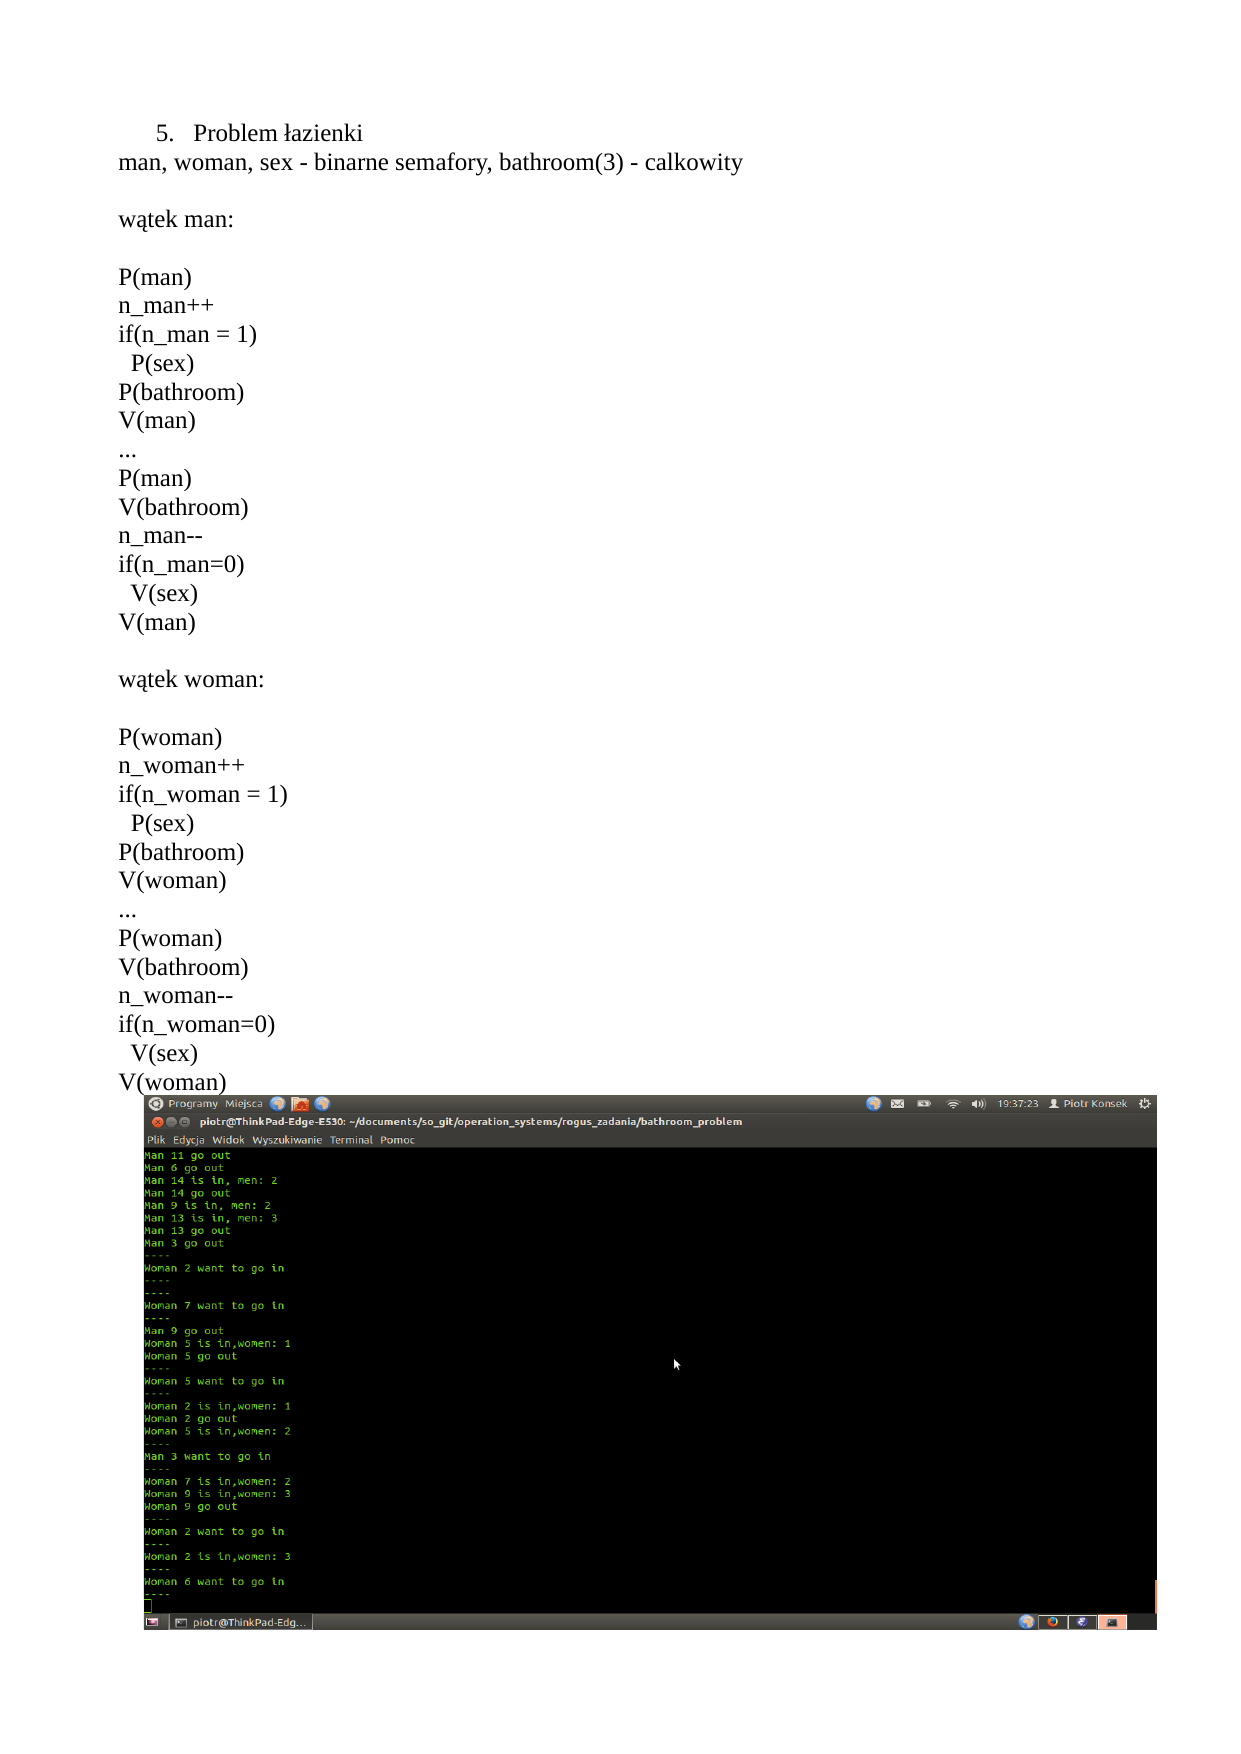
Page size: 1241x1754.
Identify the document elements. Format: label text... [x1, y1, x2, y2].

text wątek man: [118, 204, 1122, 233]
text ... [118, 434, 1122, 463]
text P(woman) [118, 923, 1122, 952]
text wątek woman: [118, 664, 1122, 693]
text P(bathroom) [118, 837, 1122, 866]
text V(sex) [118, 578, 1122, 607]
text V(man) [118, 406, 1122, 434]
text P(woman) [118, 722, 1122, 751]
text V(bathroom) [118, 952, 1122, 981]
text P(bathroom) [118, 377, 1122, 406]
text P(man) [118, 262, 1122, 291]
text n_man-- [118, 521, 1122, 549]
text if(n_woman = 1) [118, 779, 1122, 808]
text if(n_man = 1) [118, 319, 1122, 348]
text V(man) [118, 607, 1122, 636]
text n_man++ [118, 291, 1122, 319]
text n_woman-- [118, 981, 1122, 1009]
text ... [118, 894, 1122, 923]
text P(sex) [118, 808, 1122, 837]
text V(sex) [118, 1038, 1122, 1067]
text man, woman, sex - binarne semafory, bathroom(3) - calkowity [118, 147, 1122, 176]
text if(n_man=0) [118, 549, 1122, 578]
picture [143, 1095, 1157, 1630]
text n_woman++ [118, 751, 1122, 779]
text if(n_woman=0) [118, 1009, 1122, 1038]
text P(man) [118, 463, 1122, 492]
text V(woman) [118, 866, 1122, 894]
text V(woman) [118, 1067, 1122, 1096]
list Problem łazienki [156, 118, 1122, 147]
text V(bathroom) [118, 492, 1122, 521]
text P(sex) [118, 348, 1122, 377]
